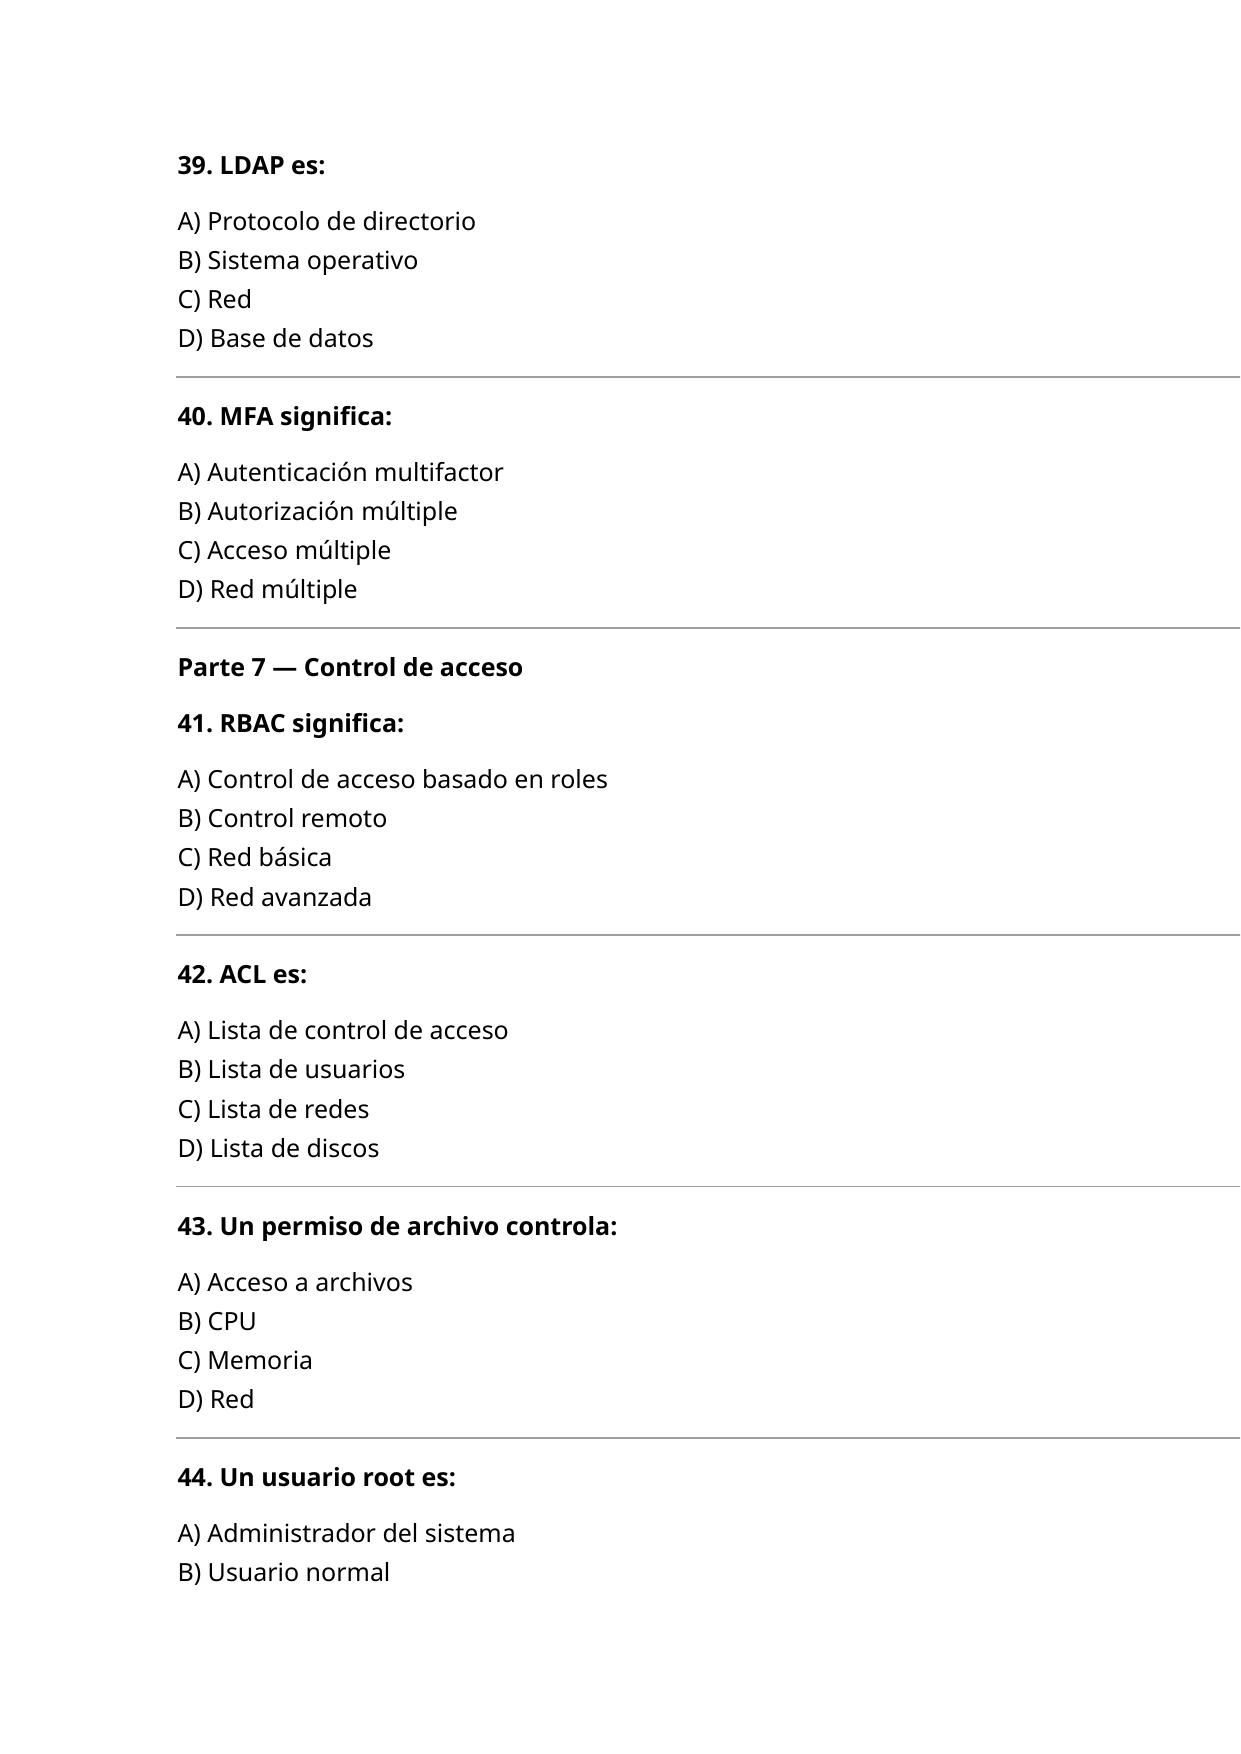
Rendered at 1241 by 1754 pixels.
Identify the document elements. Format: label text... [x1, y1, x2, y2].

text A) Lista de control de acceso B) Lista de usuarios C) Lista de redes D) Lista de discos [177, 1013, 1063, 1164]
text 41. RBAC significa: [177, 706, 1063, 740]
text 40. MFA significa: [177, 399, 1063, 433]
text 43. Un permiso de archivo controla: [177, 1208, 1063, 1242]
text A) Protocolo de directorio B) Sistema operativo C) Red D) Base de datos [177, 203, 1063, 355]
text 44. Un usuario root es: [177, 1460, 1063, 1494]
text A) Control de acceso basado en roles B) Control remoto C) Red básica D) Red avanzada [177, 762, 1063, 913]
text A) Administrador del sistema B) Usuario normal [177, 1516, 1063, 1589]
text A) Acceso a archivos B) CPU C) Memoria D) Red [177, 1264, 1063, 1416]
text 39. LDAP es: [177, 148, 1063, 182]
text A) Autenticación multifactor B) Autorización múltiple C) Acceso múltiple D) Red múltiple [177, 455, 1063, 606]
text Parte 7 — Control de acceso [177, 650, 1063, 684]
text 42. ACL es: [177, 957, 1063, 991]
